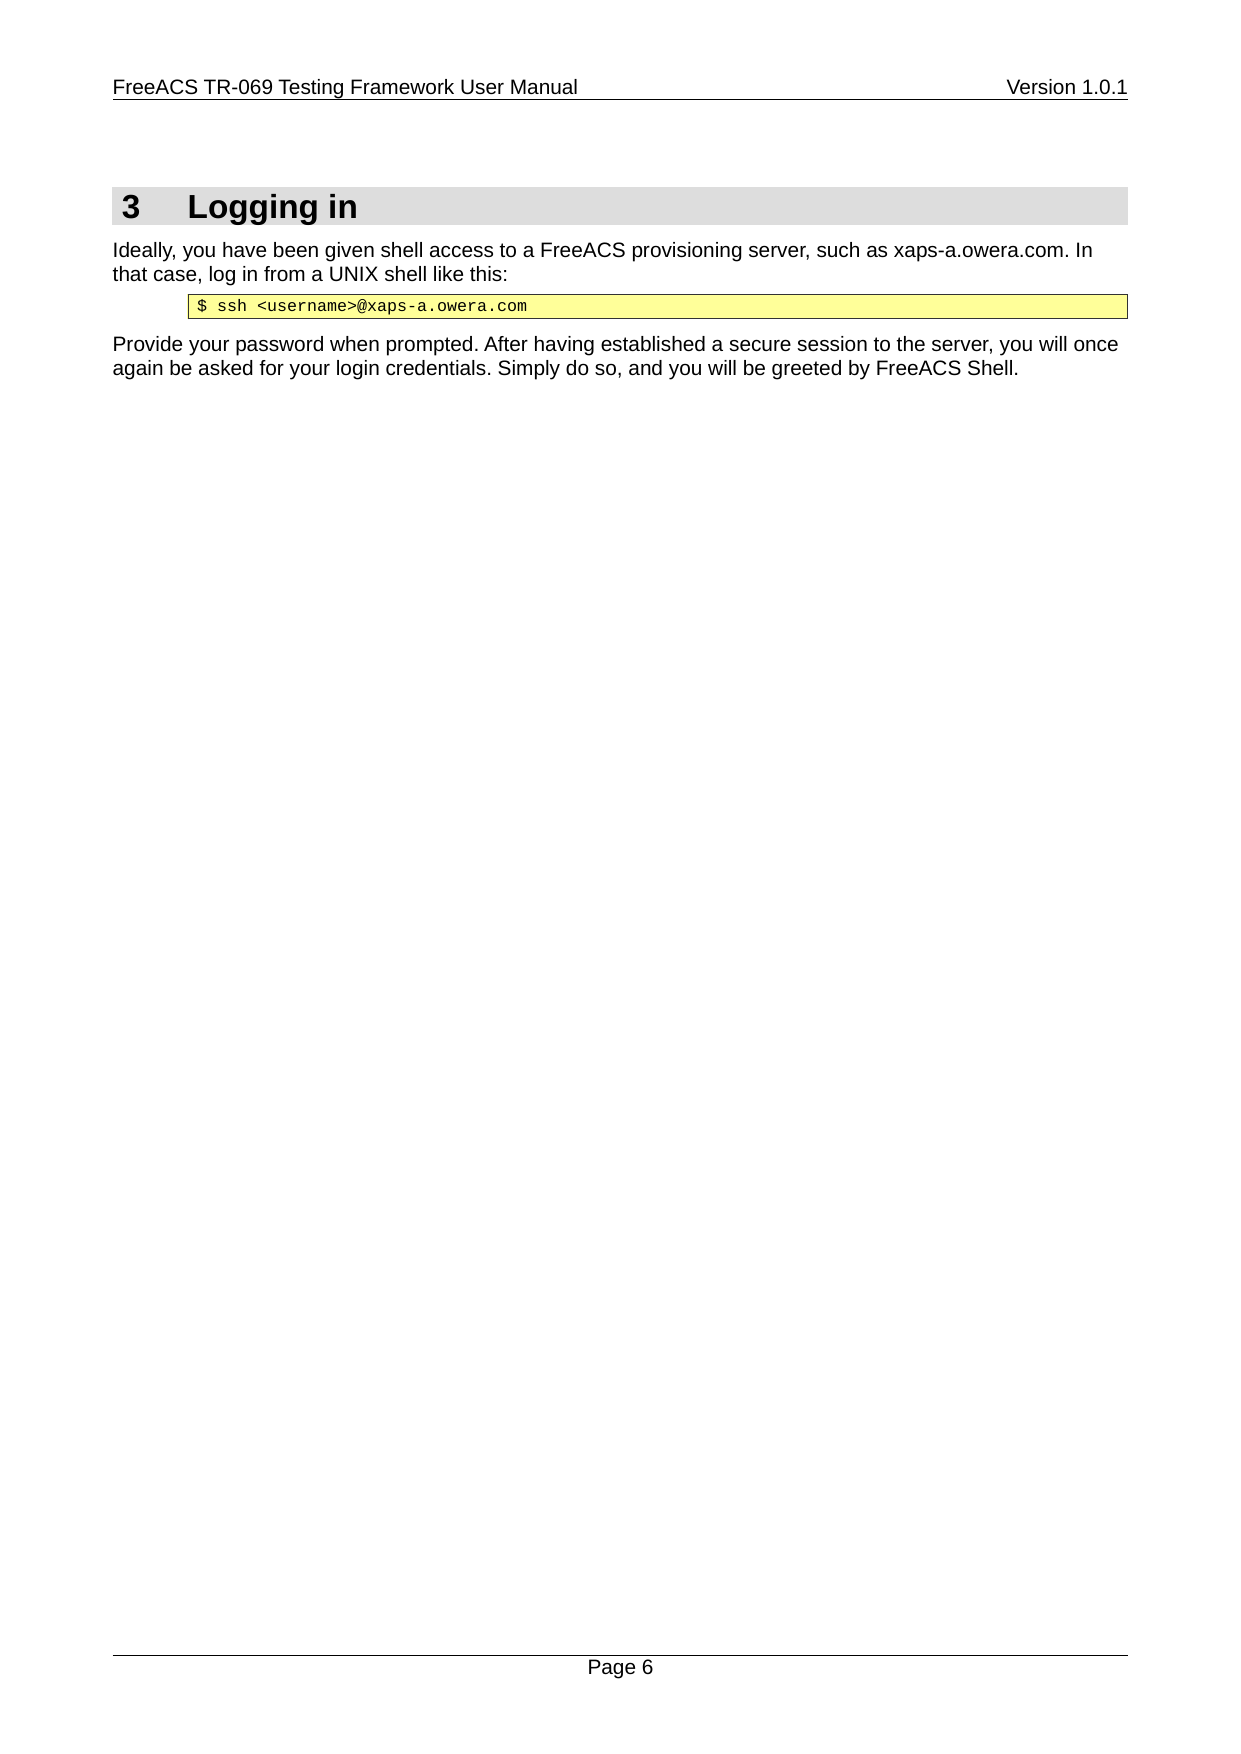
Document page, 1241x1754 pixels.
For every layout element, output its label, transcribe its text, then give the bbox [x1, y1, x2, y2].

subtitle Logging in [112, 187, 1128, 225]
text Provide your password when prompted. After having established a secure session to the server, you will once again be asked for your login credentials. Simply do so, and you will be greeted by FreeACS Shell. [112, 331, 1128, 379]
text Ideally, you have been given shell access to a FreeACS provisioning server, such as xaps-a.owera.com. In that case, log in from a UNIX shell like this: [112, 237, 1128, 285]
text $ ssh <username>@xaps-a.owera.com [189, 295, 1127, 318]
